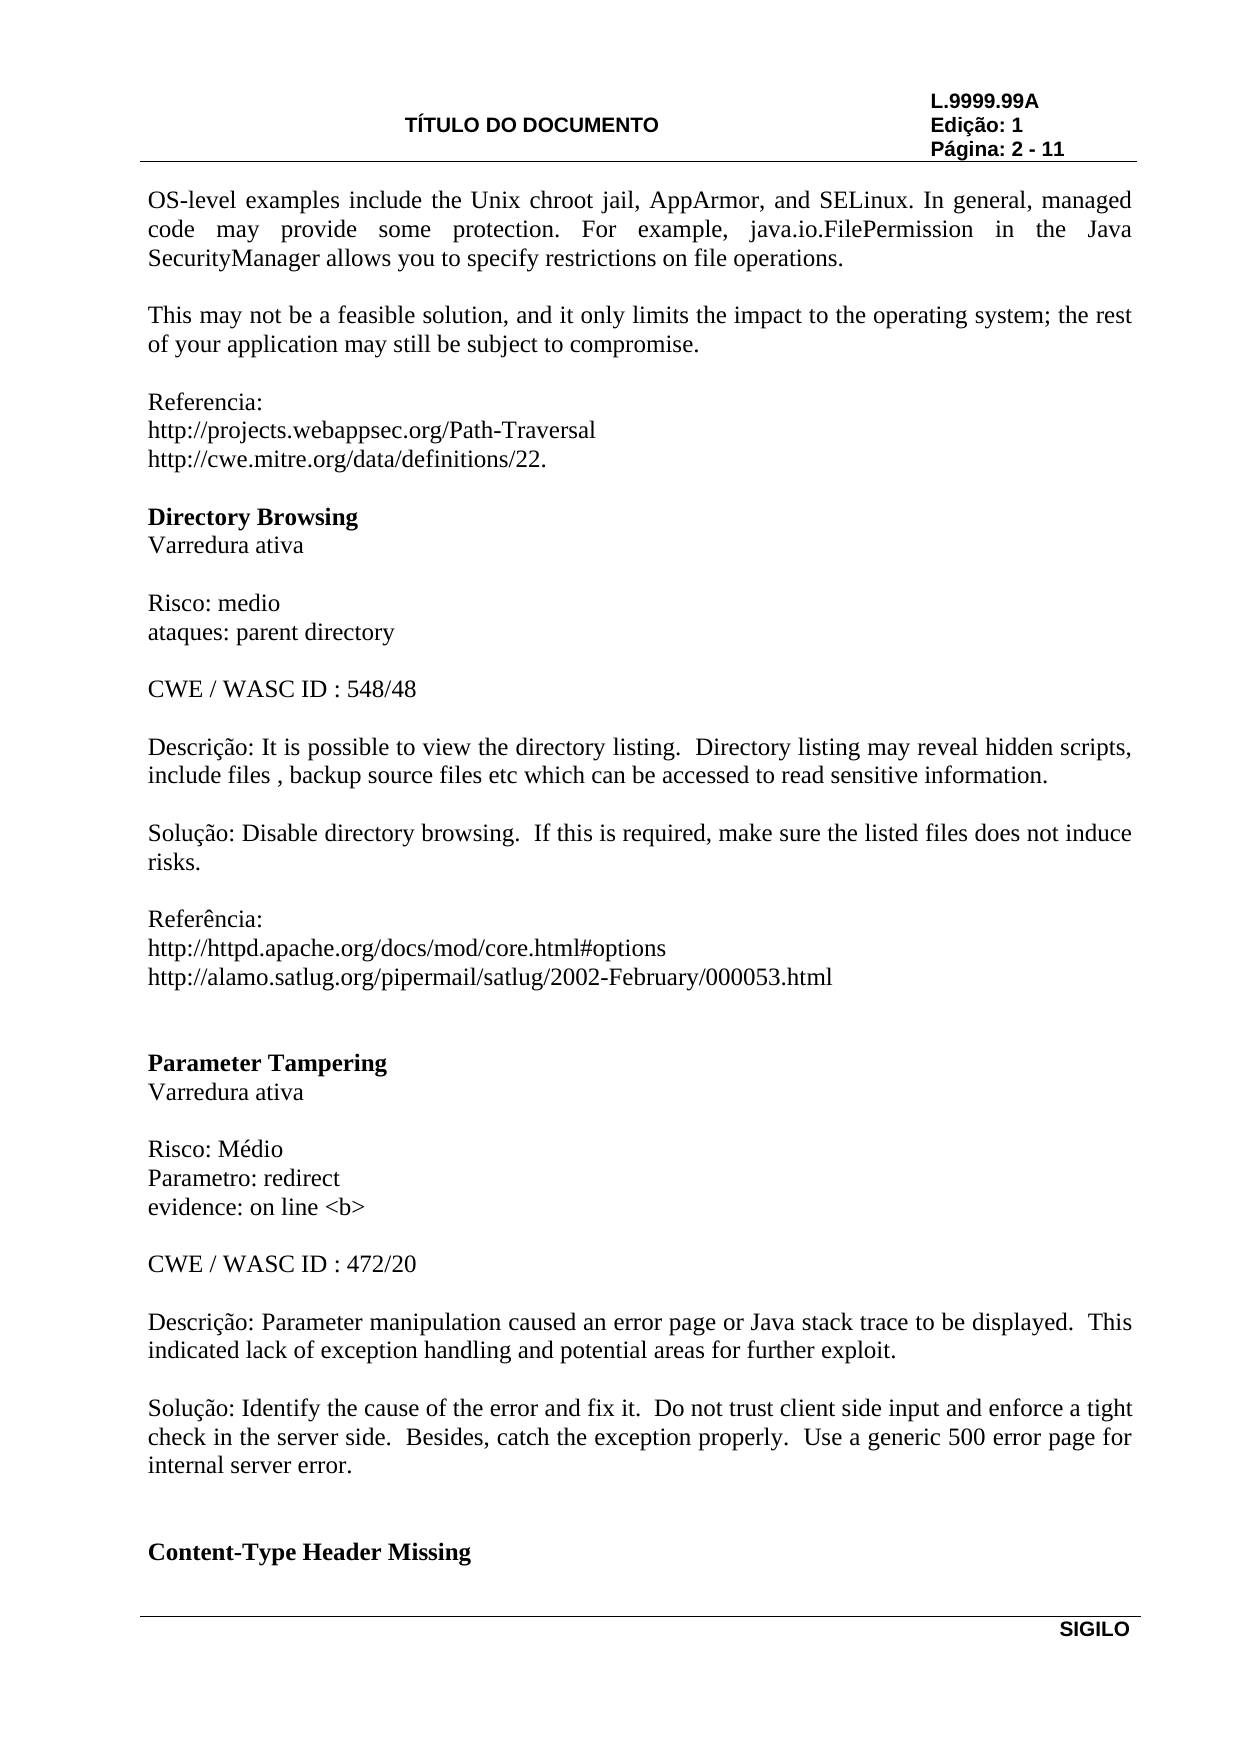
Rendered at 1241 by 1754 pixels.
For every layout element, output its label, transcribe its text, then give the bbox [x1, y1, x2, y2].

text CWE / WASC ID : 548/48 [148, 674, 1134, 703]
text http://cwe.mitre.org/data/definitions/22. [148, 444, 1134, 473]
text Content-Type Header Missing [148, 1537, 1134, 1566]
text OS-level examples include the Unix chroot jail, AppArmor, and SELinux. In general, managed code may provide some protection. For example, java.io.FilePermission in the Java SecurityManager allows you to specify restrictions on file operations. [148, 186, 1134, 272]
text Descrição: Parameter manipulation caused an error page or Java stack trace to be displayed. This indicated lack of exception handling and potential areas for further exploit. [148, 1307, 1134, 1364]
text Referencia: [148, 387, 1134, 416]
text Directory Browsing [148, 502, 1134, 531]
text http://projects.webappsec.org/Path-Traversal [148, 416, 1134, 444]
text Referência: [148, 904, 1134, 933]
text Risco: Médio [148, 1134, 1134, 1163]
text This may not be a feasible solution, and it only limits the impact to the operating system; the rest of your application may still be subject to compromise. [148, 301, 1134, 358]
text http://httpd.apache.org/docs/mod/core.html#options [148, 933, 1134, 962]
text Varredura ativa [148, 531, 1134, 559]
text Parameter Tampering [148, 1048, 1134, 1077]
text CWE / WASC ID : 472/20 [148, 1249, 1134, 1278]
text ataques: parent directory [148, 617, 1134, 646]
text Solução: Disable directory browsing. If this is required, make sure the listed files does not induce risks. [148, 818, 1134, 876]
text Solução: Identify the cause of the error and fix it. Do not trust client side input and enforce a tight check in the server side. Besides, catch the exception properly. Use a generic 500 error page for internal server error. [148, 1393, 1134, 1479]
text http://alamo.satlug.org/pipermail/satlug/2002-February/000053.html [148, 962, 1134, 991]
text Parametro: redirect [148, 1163, 1134, 1192]
text evidence: on line <b> [148, 1192, 1134, 1221]
text Descrição: It is possible to view the directory listing. Directory listing may reveal hidden scripts, include files , backup source files etc which can be accessed to read sensitive information. [148, 732, 1134, 789]
text Risco: medio [148, 588, 1134, 617]
text Varredura ativa [148, 1077, 1134, 1106]
